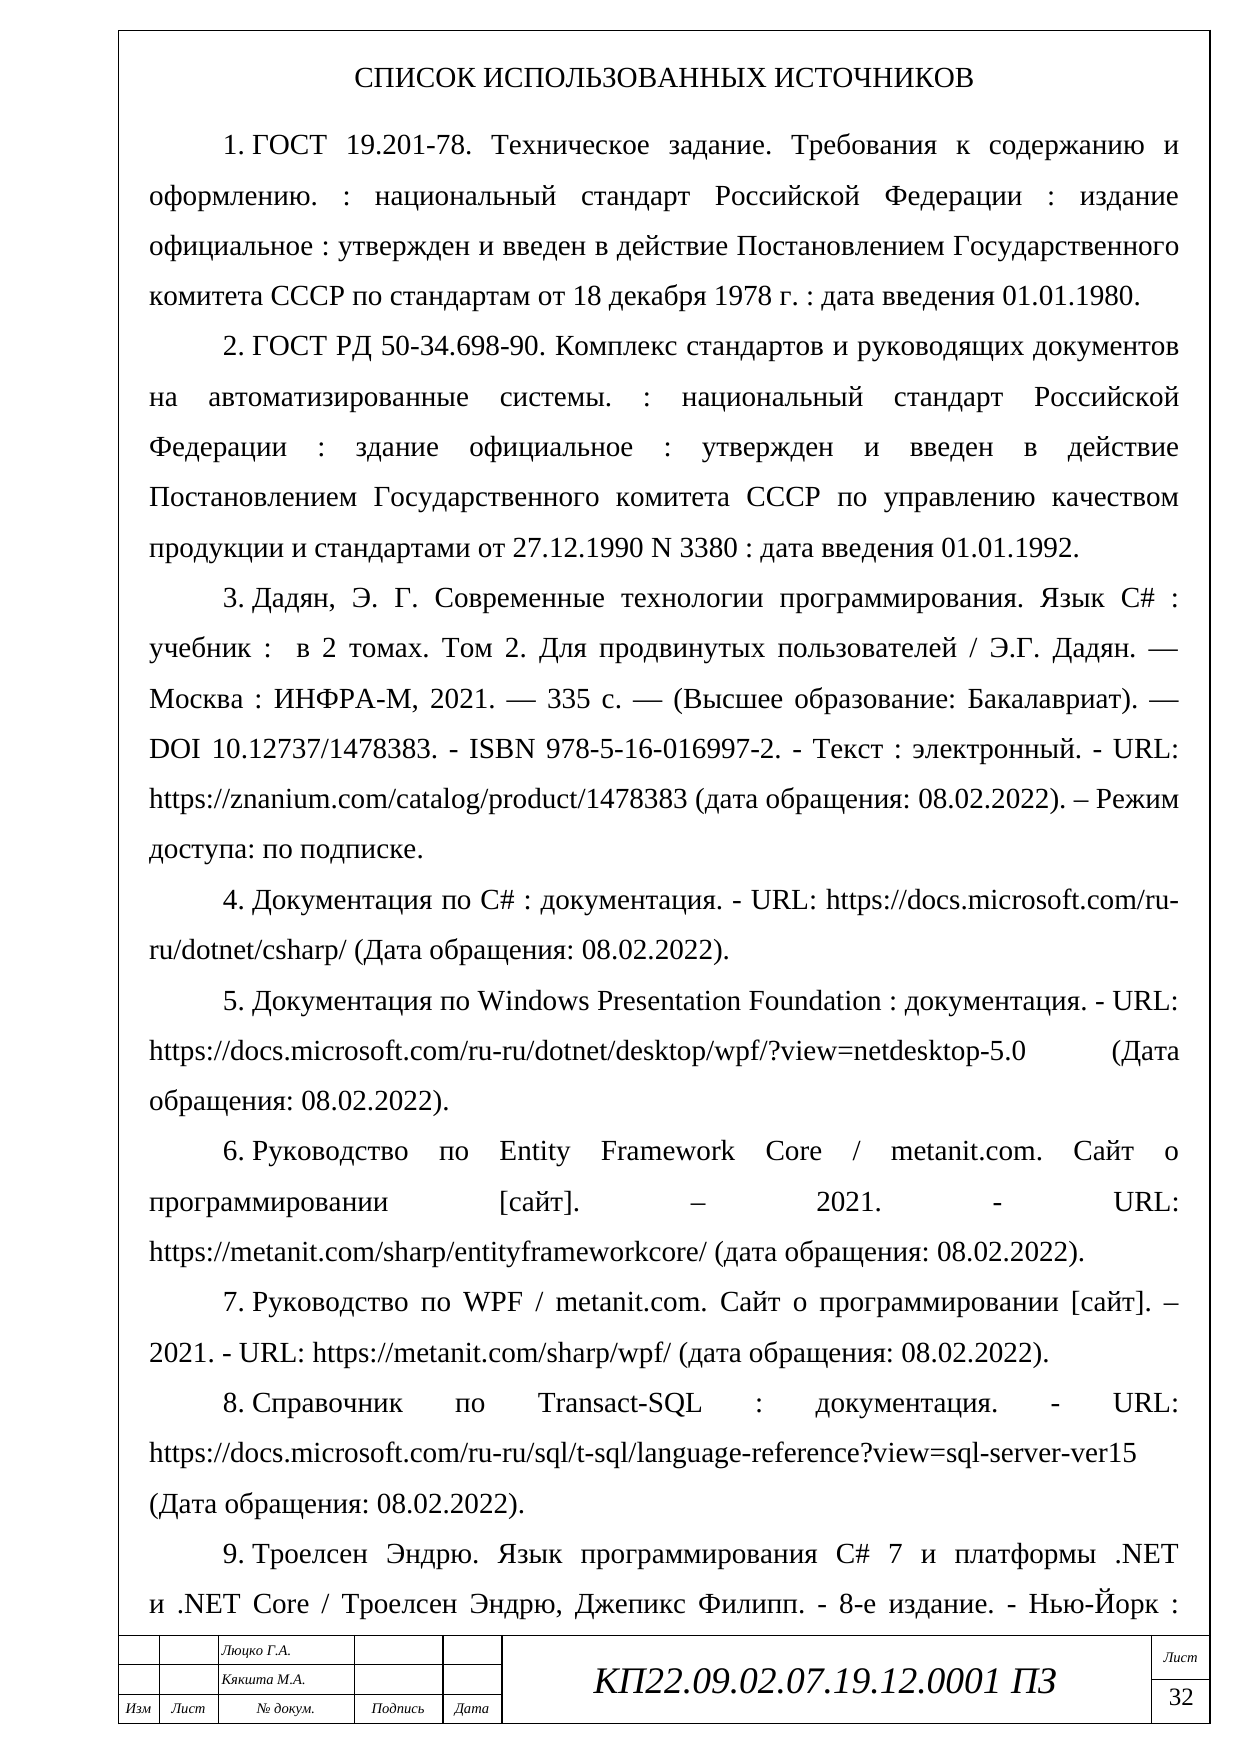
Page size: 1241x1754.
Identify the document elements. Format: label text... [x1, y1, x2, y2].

list Справочник по Transact-SQL : документация. - URL: https://docs.microsoft.com/ru-ru/sql/t-sql/language-reference?view=sql-server-ver15 (Дата обращения: 08.02.2022). [149, 1385, 1180, 1519]
title СПИСОК ИСПОЛЬЗОВАННЫХ ИСТОЧНИКОВ [149, 60, 1180, 94]
list Документация по Windows Presentation Foundation : документация. - URL: https://docs.microsoft.com/ru-ru/dotnet/desktop/wpf/?view=netdesktop-5.0 (Дата обращения: 08.02.2022). [149, 983, 1180, 1117]
list Документация по C# : документация. - URL: https://docs.microsoft.com/ru-ru/dotnet/csharp/ (Дата обращения: 08.02.2022). [149, 882, 1180, 966]
list Руководство по Entity Framework Core / metanit.com. Сайт о программировании [сайт]. – 2021. - URL: https://metanit.com/sharp/entityframeworkcore/ (дата обращения: 08.02.2022). [149, 1133, 1180, 1268]
list Троелсен Эндрю. Язык программирования C# 7 и платформы .NET и .NET Core / Троелсен Эндрю, Джепикс Филипп. - 8-е издание. - Нью-Йорк : [149, 1536, 1180, 1620]
list Руководство по WPF / metanit.com. Сайт о программировании [сайт]. – 2021. - URL: https://metanit.com/sharp/wpf/ (дата обращения: 08.02.2022). [149, 1284, 1180, 1368]
list ГОСТ 19.201-78. Техническое задание. Требования к содержанию и оформлению. : национальный стандарт Российской Федерации : издание официальное : утвержден и введен в действие Постановлением Государственного комитета СССР по стандартам от 18 декабря 1978 г. : дата введения 01.01.1980. [149, 127, 1180, 312]
list Дадян, Э. Г. Современные технологии программирования. Язык С# : учебник : в 2 томах. Том 2. Для продвинутых пользователей / Э.Г. Дадян. — Москва : ИНФРА-М, 2021. — 335 с. — (Высшее образование: Бакалавриат). — DOI 10.12737/1478383. - ISBN 978-5-16-016997-2. - Текст : электронный. - URL: https://znanium.com/catalog/product/1478383 (дата обращения: 08.02.2022). – Режим доступа: по подписке. [149, 580, 1180, 865]
list ГОСТ РД 50-34.698-90. Комплекс стандартов и руководящих документов на автоматизированные системы. : национальный стандарт Российской Федерации : здание официальное : утвержден и введен в действие Постановлением Государственного комитета СССР по управлению качеством продукции и стандартами от 27.12.1990 N 3380 : дата введения 01.01.1992. [149, 328, 1180, 563]
